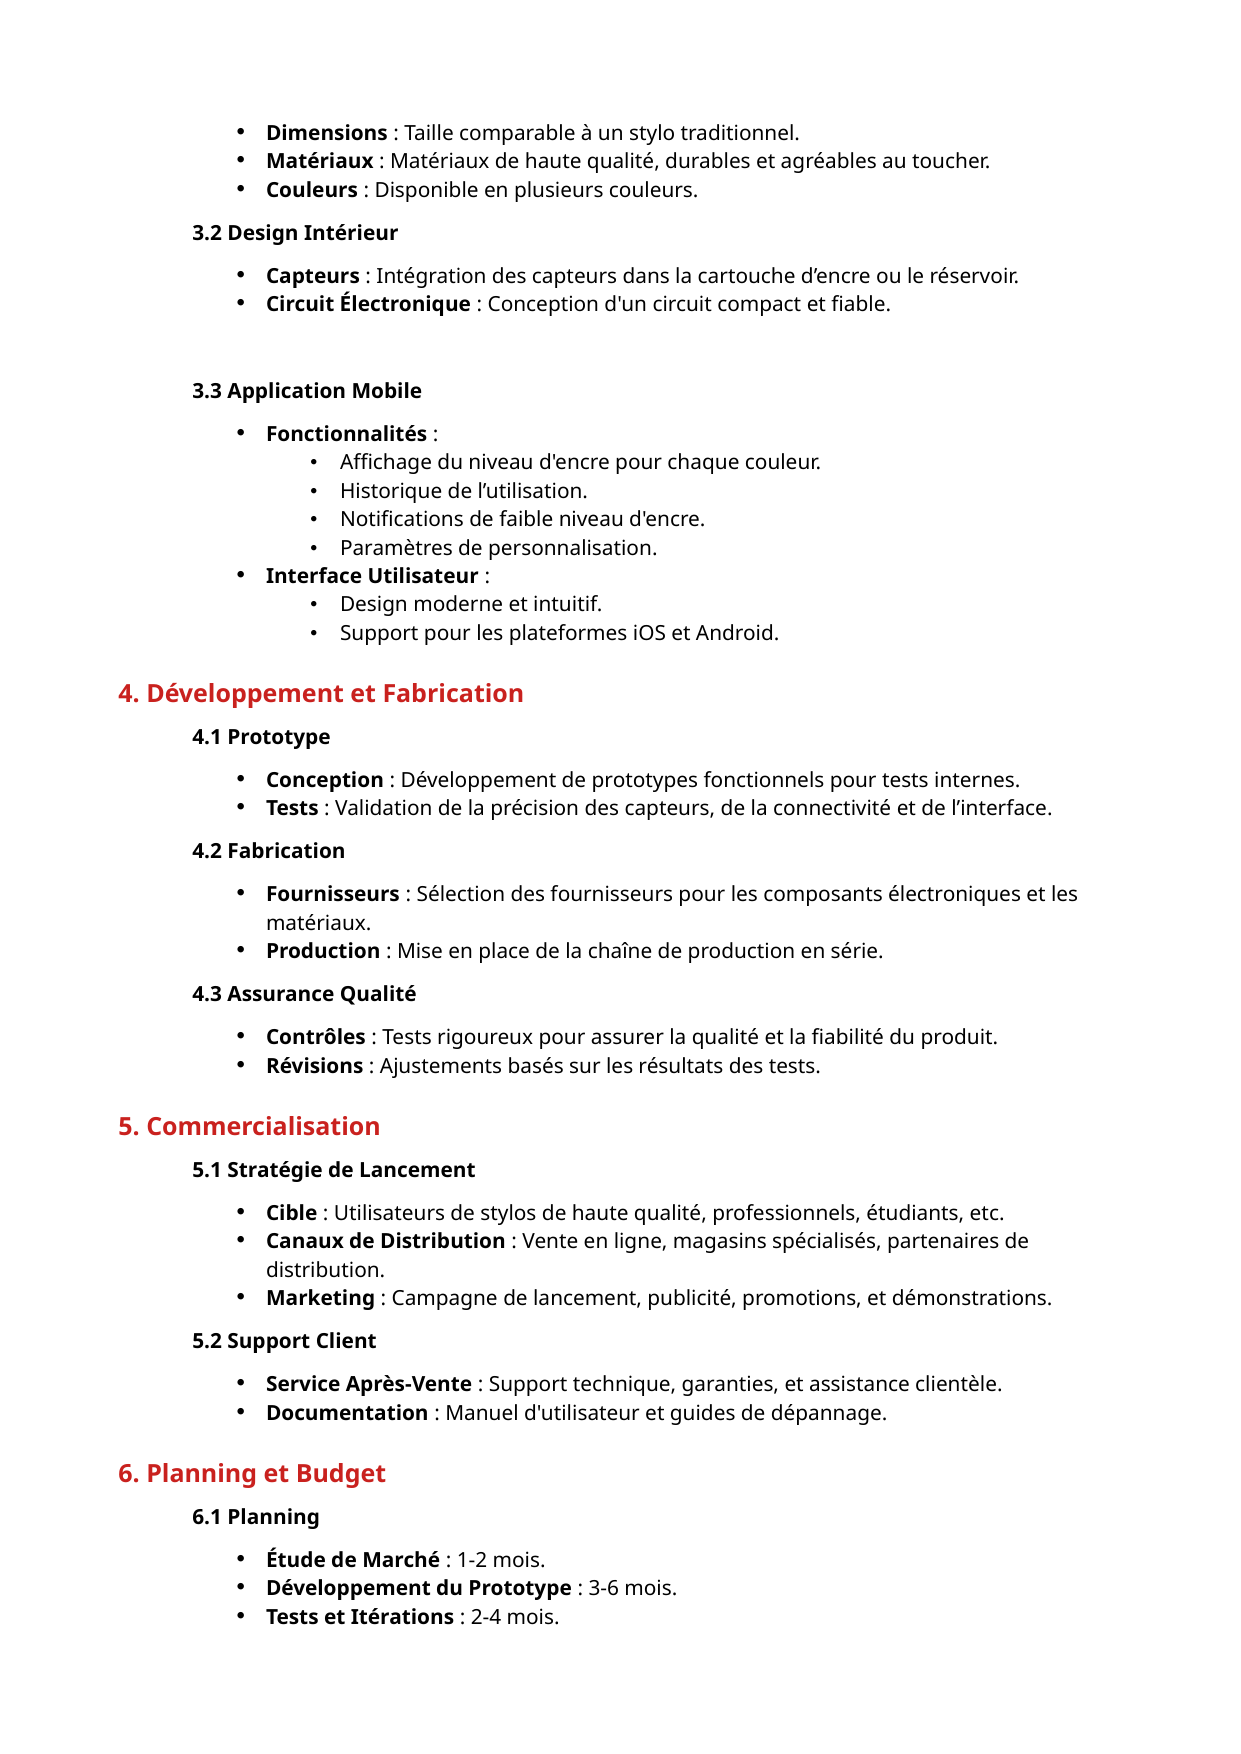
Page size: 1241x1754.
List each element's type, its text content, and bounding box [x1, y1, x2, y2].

list Tests : Validation de la précision des capteurs, de la connectivité et de l’interface. [236, 793, 1122, 822]
list Dimensions : Taille comparable à un stylo traditionnel. [236, 118, 1122, 147]
list Couleurs : Disponible en plusieurs couleurs. [236, 175, 1122, 203]
list Interface Utilisateur : [236, 561, 1122, 589]
text 4.3 Assurance Qualité [192, 979, 1122, 1008]
subtitle 5. Commercialisation [118, 1108, 1122, 1143]
list Circuit Électronique : Conception d'un circuit compact et fiable. [236, 289, 1122, 318]
list Cible : Utilisateurs de stylos de haute qualité, professionnels, étudiants, etc. [236, 1198, 1122, 1227]
list Historique de l’utilisation. [310, 476, 1122, 504]
list Paramètres de personnalisation. [310, 533, 1122, 561]
text 3.2 Design Intérieur [192, 218, 1122, 246]
list Tests et Itérations : 2-4 mois. [236, 1602, 1122, 1630]
list Documentation : Manuel d'utilisateur et guides de dépannage. [236, 1398, 1122, 1426]
text 5.2 Support Client [192, 1326, 1122, 1355]
list Conception : Développement de prototypes fonctionnels pour tests internes. [236, 765, 1122, 793]
list Fournisseurs : Sélection des fournisseurs pour les composants électroniques et les matériaux. [236, 879, 1122, 936]
subtitle 6. Planning et Budget [118, 1456, 1122, 1489]
list Révisions : Ajustements basés sur les résultats des tests. [236, 1051, 1122, 1079]
list Support pour les plateformes iOS et Android. [310, 618, 1122, 646]
list Contrôles : Tests rigoureux pour assurer la qualité et la fiabilité du produit. [236, 1022, 1122, 1051]
list Production : Mise en place de la chaîne de production en série. [236, 936, 1122, 965]
list Marketing : Campagne de lancement, publicité, promotions, et démonstrations. [236, 1283, 1122, 1312]
text 6.1 Planning [192, 1502, 1122, 1531]
list Matériaux : Matériaux de haute qualité, durables et agréables au toucher. [236, 147, 1122, 175]
list Affichage du niveau d'encre pour chaque couleur. [310, 447, 1122, 476]
text 3.3 Application Mobile [192, 376, 1122, 404]
list Canaux de Distribution : Vente en ligne, magasins spécialisés, partenaires de distribution. [236, 1227, 1122, 1283]
list Notifications de faible niveau d'encre. [310, 504, 1122, 533]
list Étude de Marché : 1-2 mois. [236, 1545, 1122, 1573]
list Design moderne et intuitif. [310, 589, 1122, 618]
list Développement du Prototype : 3-6 mois. [236, 1573, 1122, 1602]
list Capteurs : Intégration des capteurs dans la cartouche d’encre ou le réservoir. [236, 261, 1122, 289]
subtitle 4. Développement et Fabrication [118, 676, 1122, 709]
list Service Après-Vente : Support technique, garanties, et assistance clientèle. [236, 1369, 1122, 1398]
text 5.1 Stratégie de Lancement [192, 1155, 1122, 1183]
list Fonctionnalités : [236, 419, 1122, 447]
text 4.2 Fabrication [192, 837, 1122, 865]
text 4.1 Prototype [192, 722, 1122, 751]
